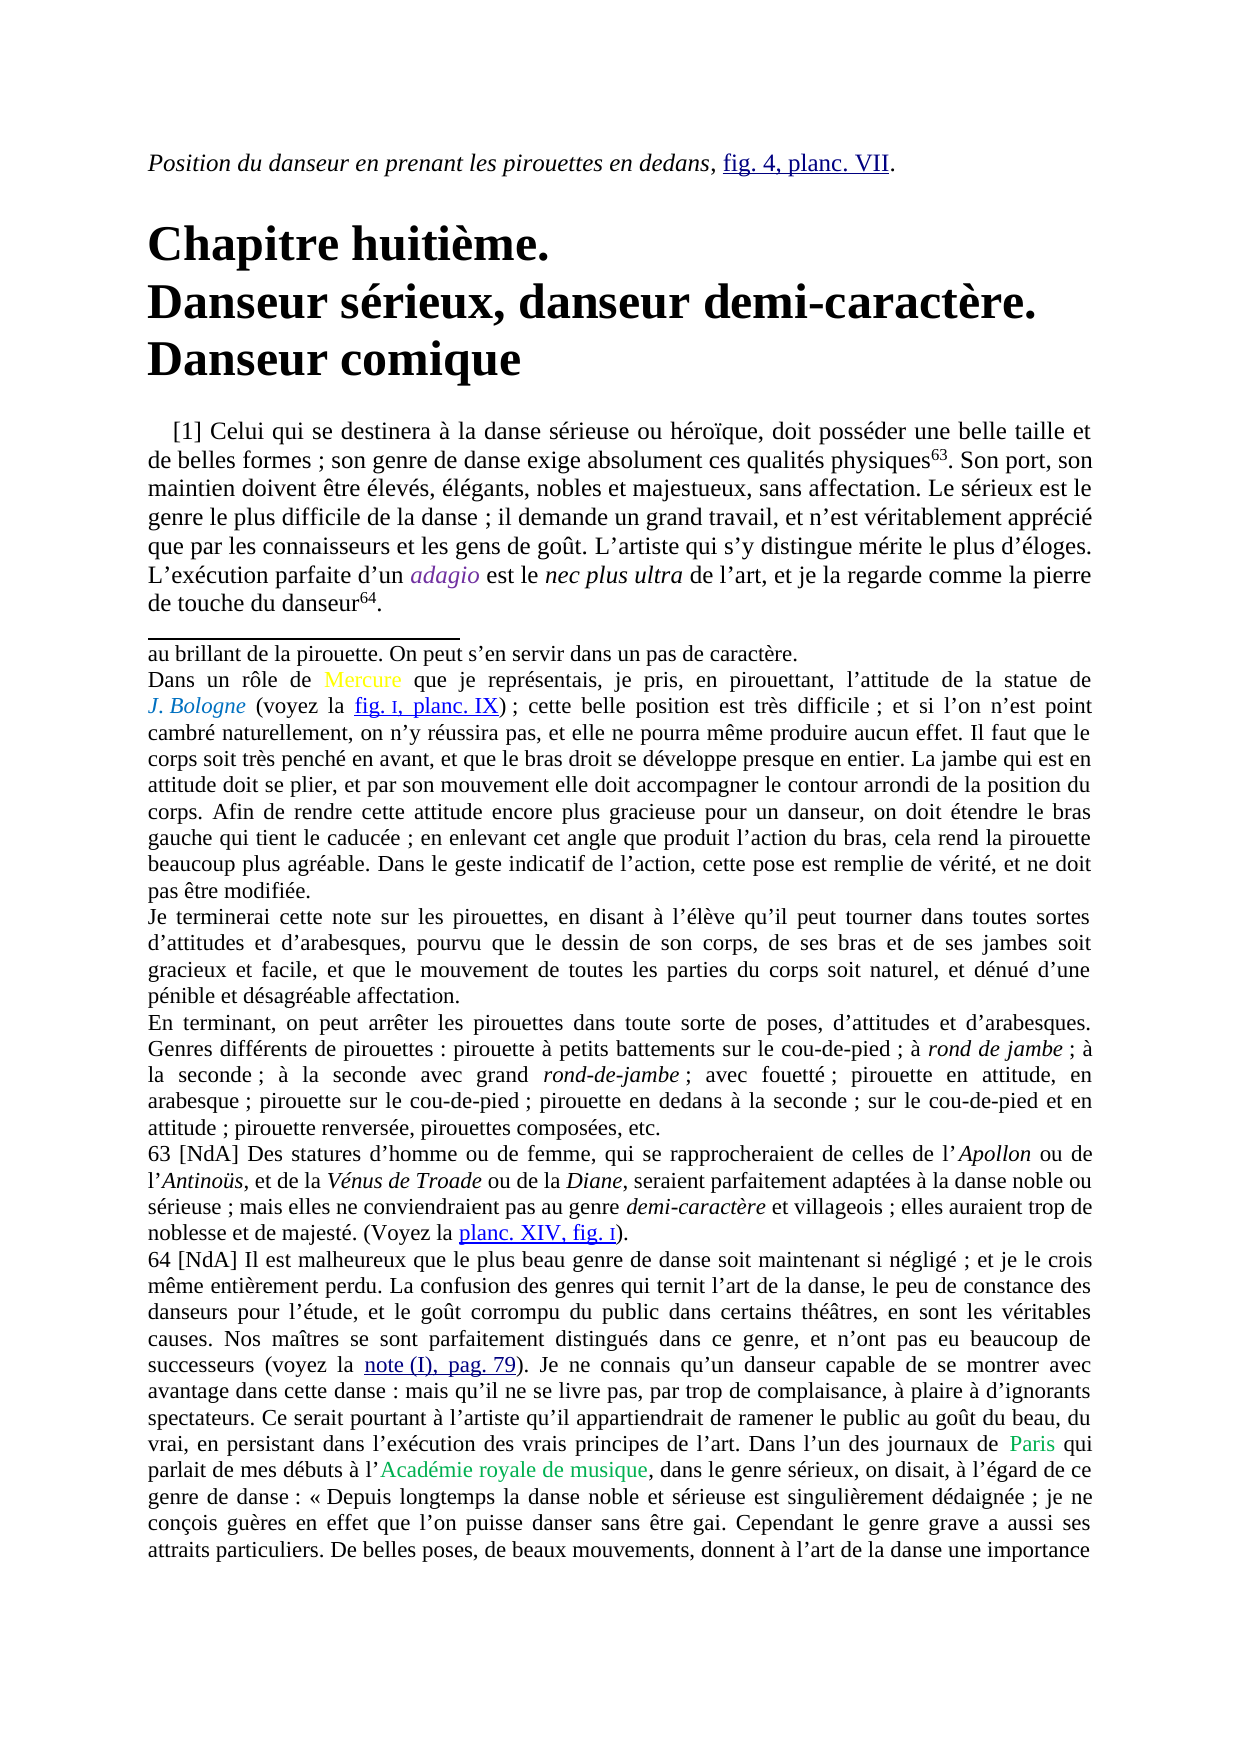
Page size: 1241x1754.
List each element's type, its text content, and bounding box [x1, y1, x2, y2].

text [1] Celui qui se destinera à la danse sérieuse ou héroïque, doit posséder une belle taille et de belles formes ; son genre de danse exige absolument ces qualités physiques. Son port, son maintien doivent être élevés, élégants, nobles et majestueux, sans affectation. Le sérieux est le genre le plus difficile de la danse ; il demande un grand travail, et n’est véritablement apprécié que par les connaisseurs et les gens de goût. L’artiste qui s’y distingue mérite le plus d’éloges. L’exécution parfaite d’un adagio est le nec plus ultra de l’art, et je la regarde comme la pierre de touche du danseur. [148, 416, 1093, 617]
text Je terminerai cette note sur les pirouettes, en disant à l’élève qu’il peut tourner dans toutes sortes d’attitudes et d’arabesques, pourvu que le dessin de son corps, de ses bras et de ses jambes soit gracieux et facile, et que le mouvement de toutes les parties du corps soit naturel, et dénué d’une pénible et désagréable affectation. [148, 903, 1093, 1008]
list Position du danseur en prenant les pirouettes en dedans, fig. 4, planc. VII. [148, 148, 1093, 176]
text au brillant de la pirouette. On peut s’en servir dans un pas de caractère. [148, 639, 1093, 666]
subtitle Chapitre huitième. Danseur sérieux, danseur demi-caractère. Danseur comique [148, 214, 1093, 386]
text [NdA] Des statures d’homme ou de femme, qui se rapprocheraient de celles de l’Apollon ou de l’Antinoüs, et de la Vénus de Troade ou de la Diane, seraient parfaitement adaptées à la danse noble ou sérieuse ; mais elles ne conviendraient pas au genre demi-caractère et villageois ; elles auraient trop de noblesse et de majesté. (Voyez la planc. XIV, fig. i). [148, 1140, 1093, 1246]
text [NdA] Il est malheureux que le plus beau genre de danse soit maintenant si négligé ; et je le crois même entièrement perdu. La confusion des genres qui ternit l’art de la danse, le peu de constance des danseurs pour l’étude, et le goût corrompu du public dans certains théâtres, en sont les véritables causes. Nos maîtres se sont parfaitement distingués dans ce genre, et n’ont pas eu beaucoup de successeurs (voyez la note (I), pag. 79). Je ne connais qu’un danseur capable de se montrer avec avantage dans cette danse : mais qu’il ne se livre pas, par trop de complaisance, à plaire à d’ignorants spectateurs. Ce serait pourtant à l’artiste qu’il appartiendrait de ramener le public au goût du beau, du vrai, en persistant dans l’exécution des vrais principes de l’art. Dans l’un des journaux de Paris qui parlait de mes débuts à l’Académie royale de musique, dans le genre sérieux, on disait, à l’égard de ce genre de danse : « Depuis longtemps la danse noble et sérieuse est singulièrement dédaignée ; je ne conçois guères en effet que l’on puisse danser sans être gai. Cependant le genre grave a aussi ses attraits particuliers. De belles poses, de beaux mouvements, donnent à l’art de la danse une importance [148, 1246, 1093, 1562]
text En terminant, on peut arrêter les pirouettes dans toute sorte de poses, d’attitudes et d’arabesques. Genres différents de pirouettes : pirouette à petits battements sur le cou-de-pied ; à rond de jambe ; à la seconde ; à la seconde avec grand rond-de-jambe ; avec fouetté ; pirouette en attitude, en arabesque ; pirouette sur le cou-de-pied ; pirouette en dedans à la seconde ; sur le cou-de-pied et en attitude ; pirouette renversée, pirouettes composées, etc. [148, 1008, 1093, 1140]
text Dans un rôle de Mercure que je représentais, je pris, en pirouettant, l’attitude de la statue de J. Bologne (voyez la fig. i, planc. IX) ; cette belle position est très difficile ; et si l’on n’est point cambré naturellement, on n’y réussira pas, et elle ne pourra même produire aucun effet. Il faut que le corps soit très penché en avant, et que le bras droit se développe presque en entier. La jambe qui est en attitude doit se plier, et par son mouvement elle doit accompagner le contour arrondi de la position du corps. Afin de rendre cette attitude encore plus gracieuse pour un danseur, on doit étendre le bras gauche qui tient le caducée ; en enlevant cet angle que produit l’action du bras, cela rend la pirouette beaucoup plus agréable. Dans le geste indicatif de l’action, cette pose est remplie de vérité, et ne doit pas être modifiée. [148, 666, 1093, 903]
